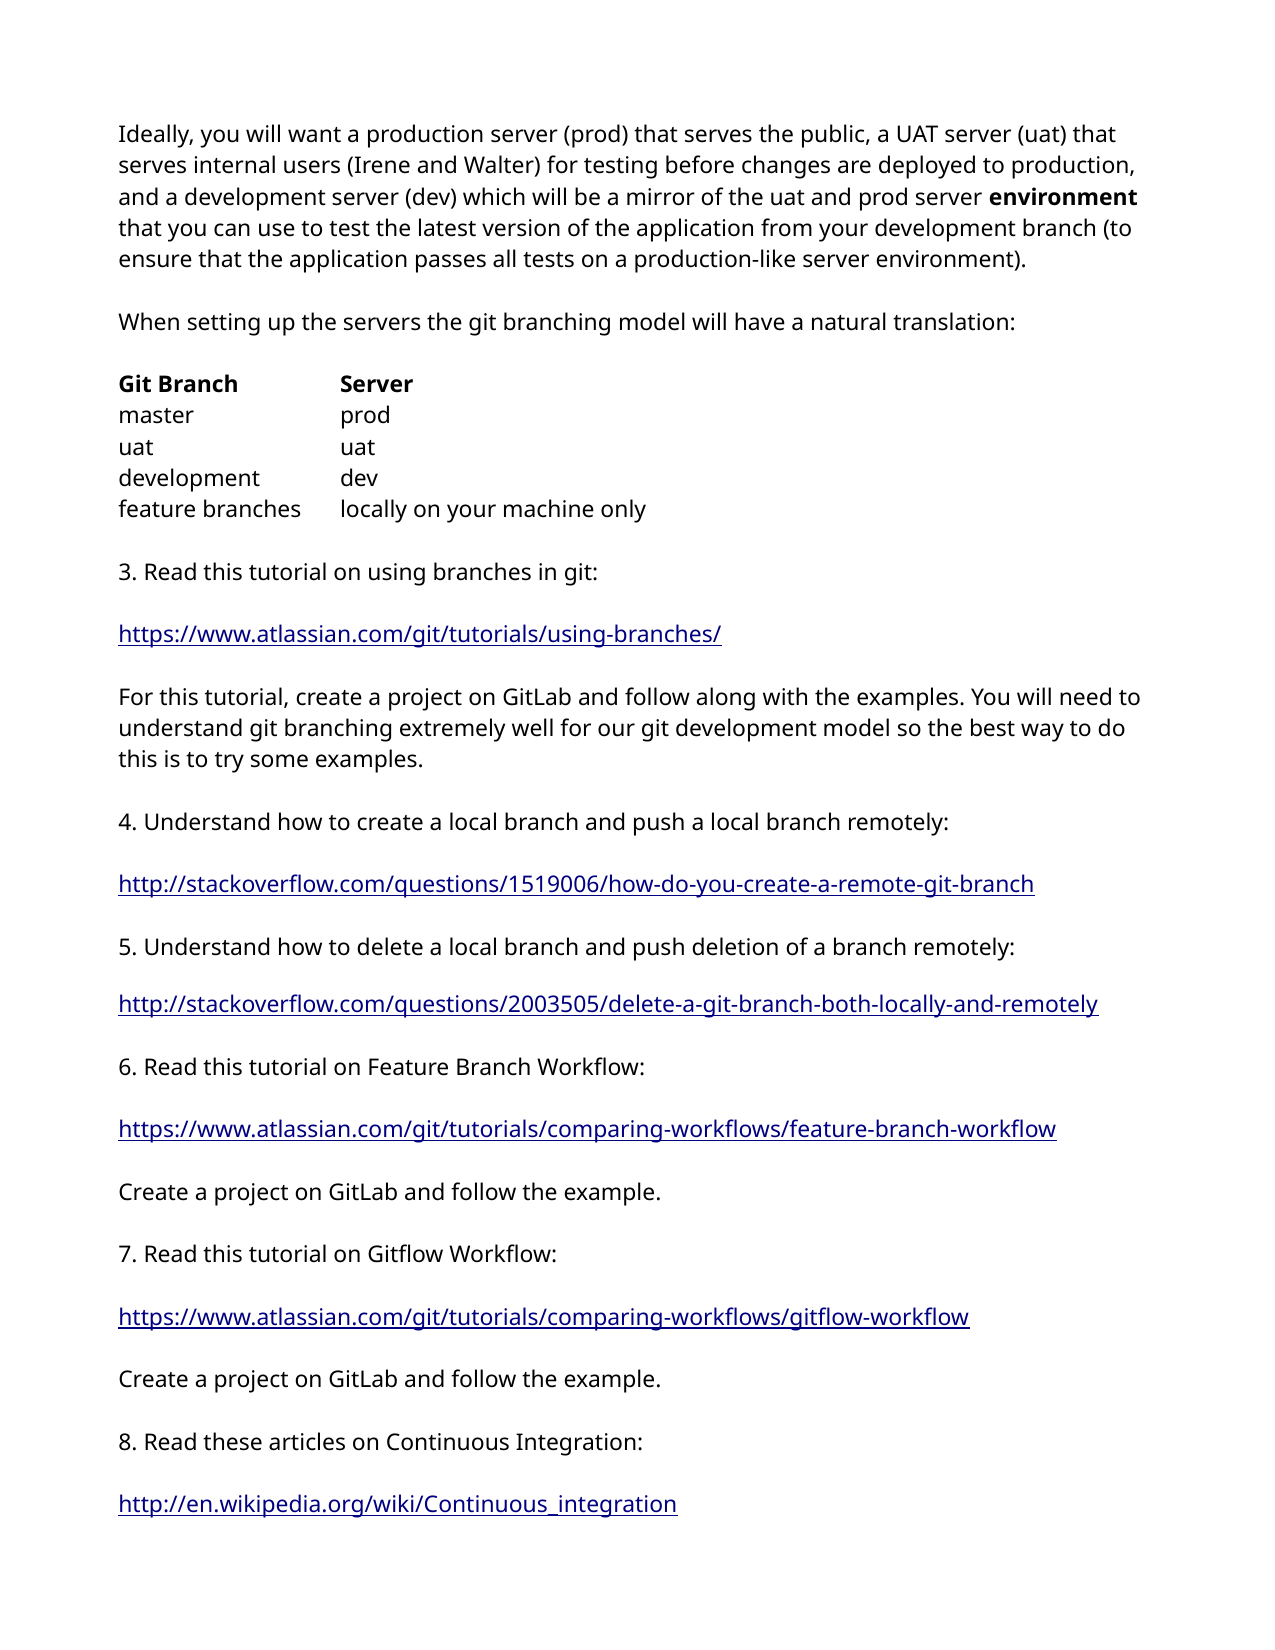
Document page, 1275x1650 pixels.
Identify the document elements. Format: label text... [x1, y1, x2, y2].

text 7. Read this tutorial on Gitflow Workflow: [118, 1238, 1157, 1269]
text When setting up the servers the git branching model will have a natural translation: [118, 306, 1157, 337]
text 8. Read these articles on Continuous Integration: [118, 1426, 1157, 1457]
text http://stackoverflow.com/questions/2003505/delete-a-git-branch-both-locally-and-remotely [118, 988, 1157, 1019]
text 6. Read this tutorial on Feature Branch Workflow: [118, 1051, 1157, 1082]
text Git Branch Server [118, 368, 1157, 399]
text For this tutorial, create a project on GitLab and follow along with the examples. You will need to understand git branching extremely well for our git development model so the best way to do this is to try some examples. [118, 681, 1157, 774]
text Ideally, you will want a production server (prod) that serves the public, a UAT server (uat) that serves internal users (Irene and Walter) for testing before changes are deployed to production, and a development server (dev) which will be a mirror of the uat and prod server environment that you can use to test the latest version of the application from your development branch (to ensure that the application passes all tests on a production-like server environment). [118, 118, 1157, 274]
text http://stackoverflow.com/questions/1519006/how-do-you-create-a-remote-git-branch [118, 868, 1157, 899]
text https://www.atlassian.com/git/tutorials/using-branches/ [118, 618, 1157, 649]
text https://www.atlassian.com/git/tutorials/comparing-workflows/gitflow-workflow [118, 1301, 1157, 1332]
text 4. Understand how to create a local branch and push a local branch remotely: [118, 806, 1157, 837]
text Create a project on GitLab and follow the example. [118, 1176, 1157, 1207]
text Create a project on GitLab and follow the example. [118, 1363, 1157, 1394]
text master prod [118, 399, 1157, 431]
text https://www.atlassian.com/git/tutorials/comparing-workflows/feature-branch-workflow [118, 1113, 1157, 1144]
text uat uat [118, 431, 1157, 462]
text 5. Understand how to delete a local branch and push deletion of a branch remotely: [118, 931, 1157, 962]
text http://en.wikipedia.org/wiki/Continuous_integration [118, 1488, 1157, 1519]
text feature branches locally on your machine only [118, 493, 1157, 524]
text development dev [118, 462, 1157, 493]
text 3. Read this tutorial on using branches in git: [118, 556, 1157, 587]
